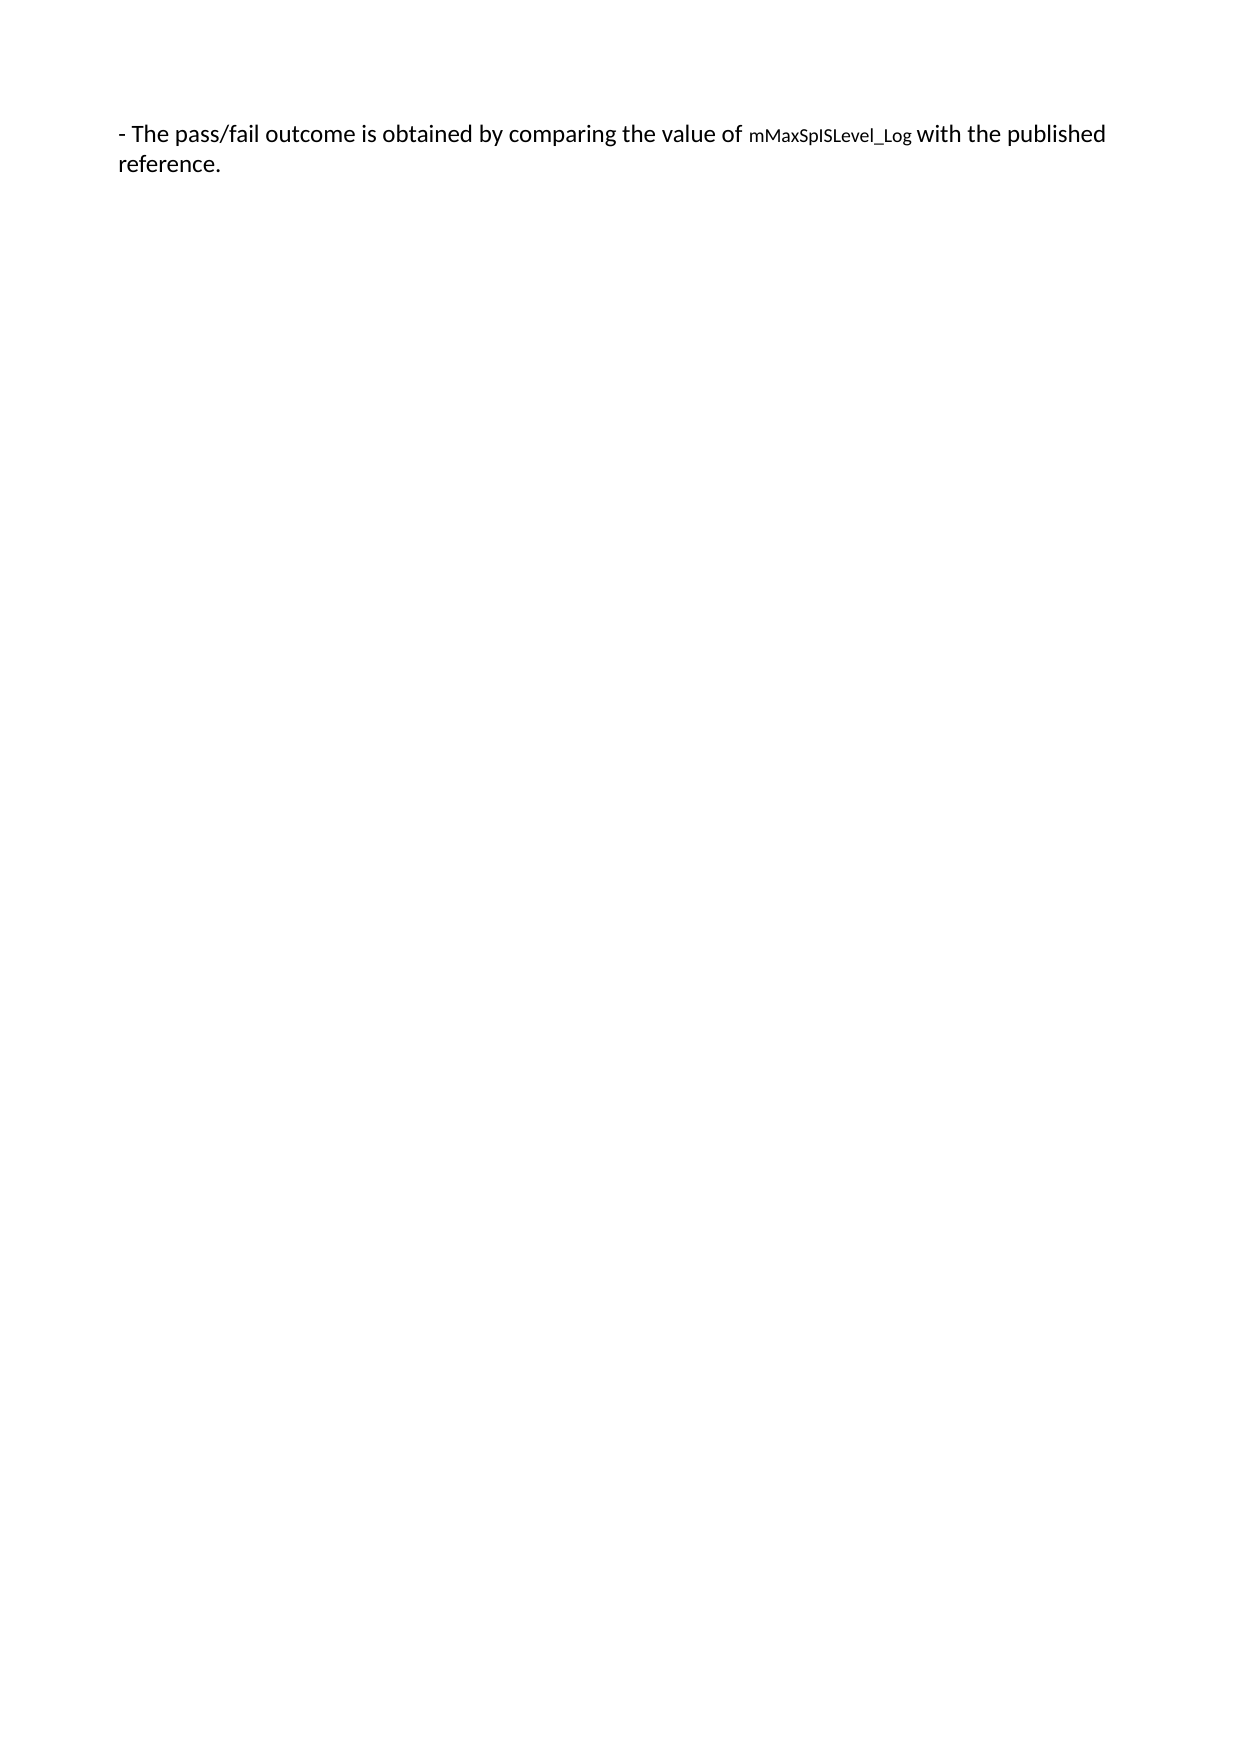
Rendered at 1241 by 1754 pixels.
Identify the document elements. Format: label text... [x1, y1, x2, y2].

text - The pass/fail outcome is obtained by comparing the value of mMaxSpISLevel_Log with the published reference. [118, 118, 1122, 179]
